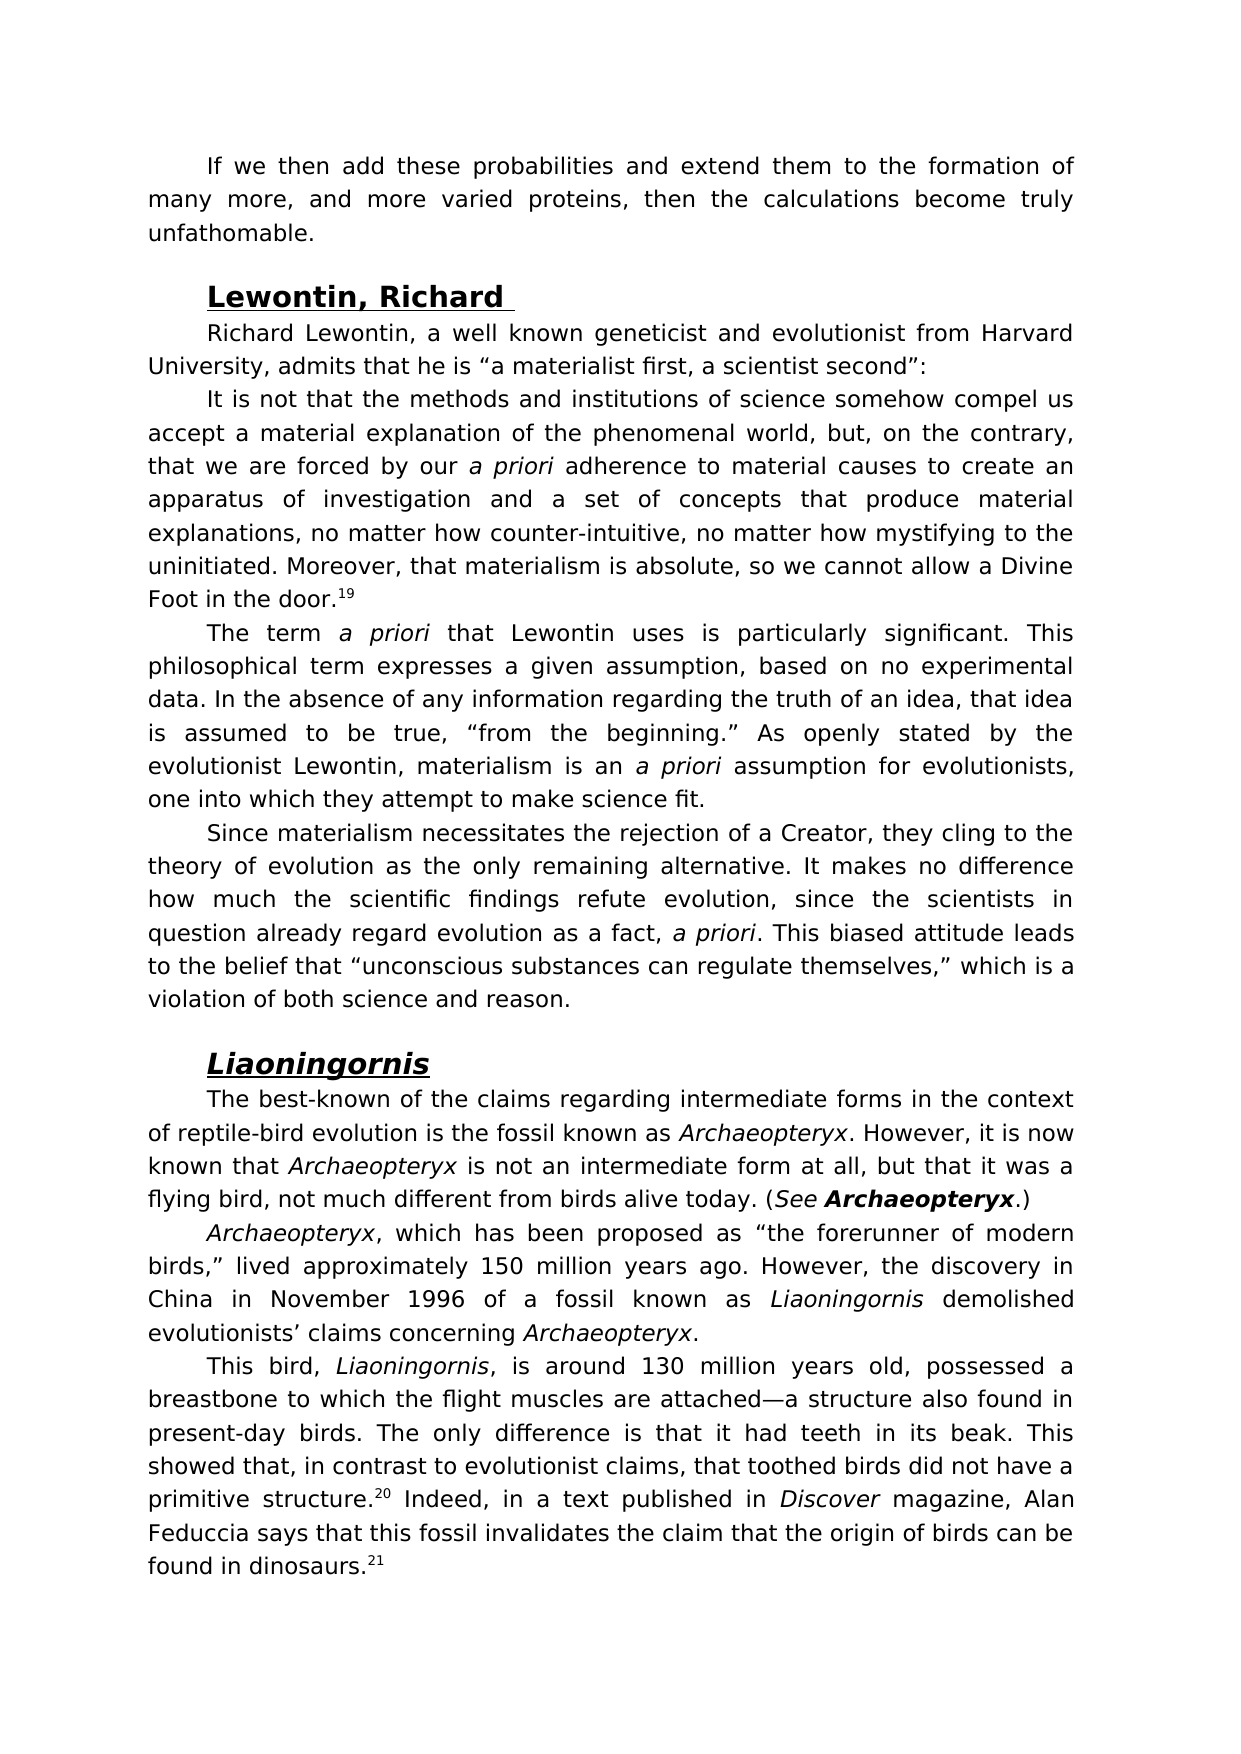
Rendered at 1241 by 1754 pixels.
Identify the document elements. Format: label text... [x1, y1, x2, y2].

text Liaoningornis [148, 1048, 1075, 1081]
text This bird, Liaoningornis, is around 130 million years old, possessed a breastbone to which the flight muscles are attached—a structure also found in present-day birds. The only difference is that it had teeth in its beak. This showed that, in contrast to evolutionist claims, that toothed birds did not have a primitive structure. Indeed, in a text published in Discover magazine, Alan Feduccia says that this fossil invalidates the claim that the origin of birds can be found in dinosaurs. [148, 1348, 1075, 1581]
text Since materialism necessitates the rejection of a Creator, they cling to the theory of evolution as the only remaining alternative. It makes no difference how much the scientific findings refute evolution, since the scientists in question already regard evolution as a fact, a priori. This biased attitude leads to the belief that “unconscious substances can regulate themselves,” which is a violation of both science and reason. [148, 814, 1075, 1014]
text The best-known of the claims regarding intermediate forms in the context of reptile-bird evolution is the fossil known as Archaeopteryx. However, it is now known that Archaeopteryx is not an intermediate form at all, but that it was a flying bird, not much different from birds alive today. (See Archaeopteryx.) [148, 1081, 1075, 1214]
text Archaeopteryx, which has been proposed as “the forerunner of modern birds,” lived approximately 150 million years ago. However, the discovery in China in November 1996 of a fossil known as Liaoningornis demolished evolutionists’ claims concerning Archaeopteryx. [148, 1214, 1075, 1348]
text The term a priori that Lewontin uses is particularly significant. This philosophical term expresses a given assumption, based on no experimental data. In the absence of any information regarding the truth of an idea, that idea is assumed to be true, “from the beginning.” As openly stated by the evolutionist Lewontin, materialism is an a priori assumption for evolutionists, one into which they attempt to make science fit. [148, 614, 1075, 814]
text If we then add these probabilities and extend them to the formation of many more, and more varied proteins, then the calculations become truly unfathomable. [148, 148, 1075, 248]
text Lewontin, Richard [148, 281, 1075, 314]
text It is not that the methods and institutions of science somehow compel us accept a material explanation of the phenomenal world, but, on the contrary, that we are forced by our a priori adherence to material causes to create an apparatus of investigation and a set of concepts that produce material explanations, no matter how counter-intuitive, no matter how mystifying to the uninitiated. Moreover, that materialism is absolute, so we cannot allow a Divine Foot in the door. [148, 381, 1075, 614]
text Richard Lewontin, a well known geneticist and evolutionist from Harvard University, admits that he is “a materialist first, a scientist second”: [148, 314, 1075, 381]
